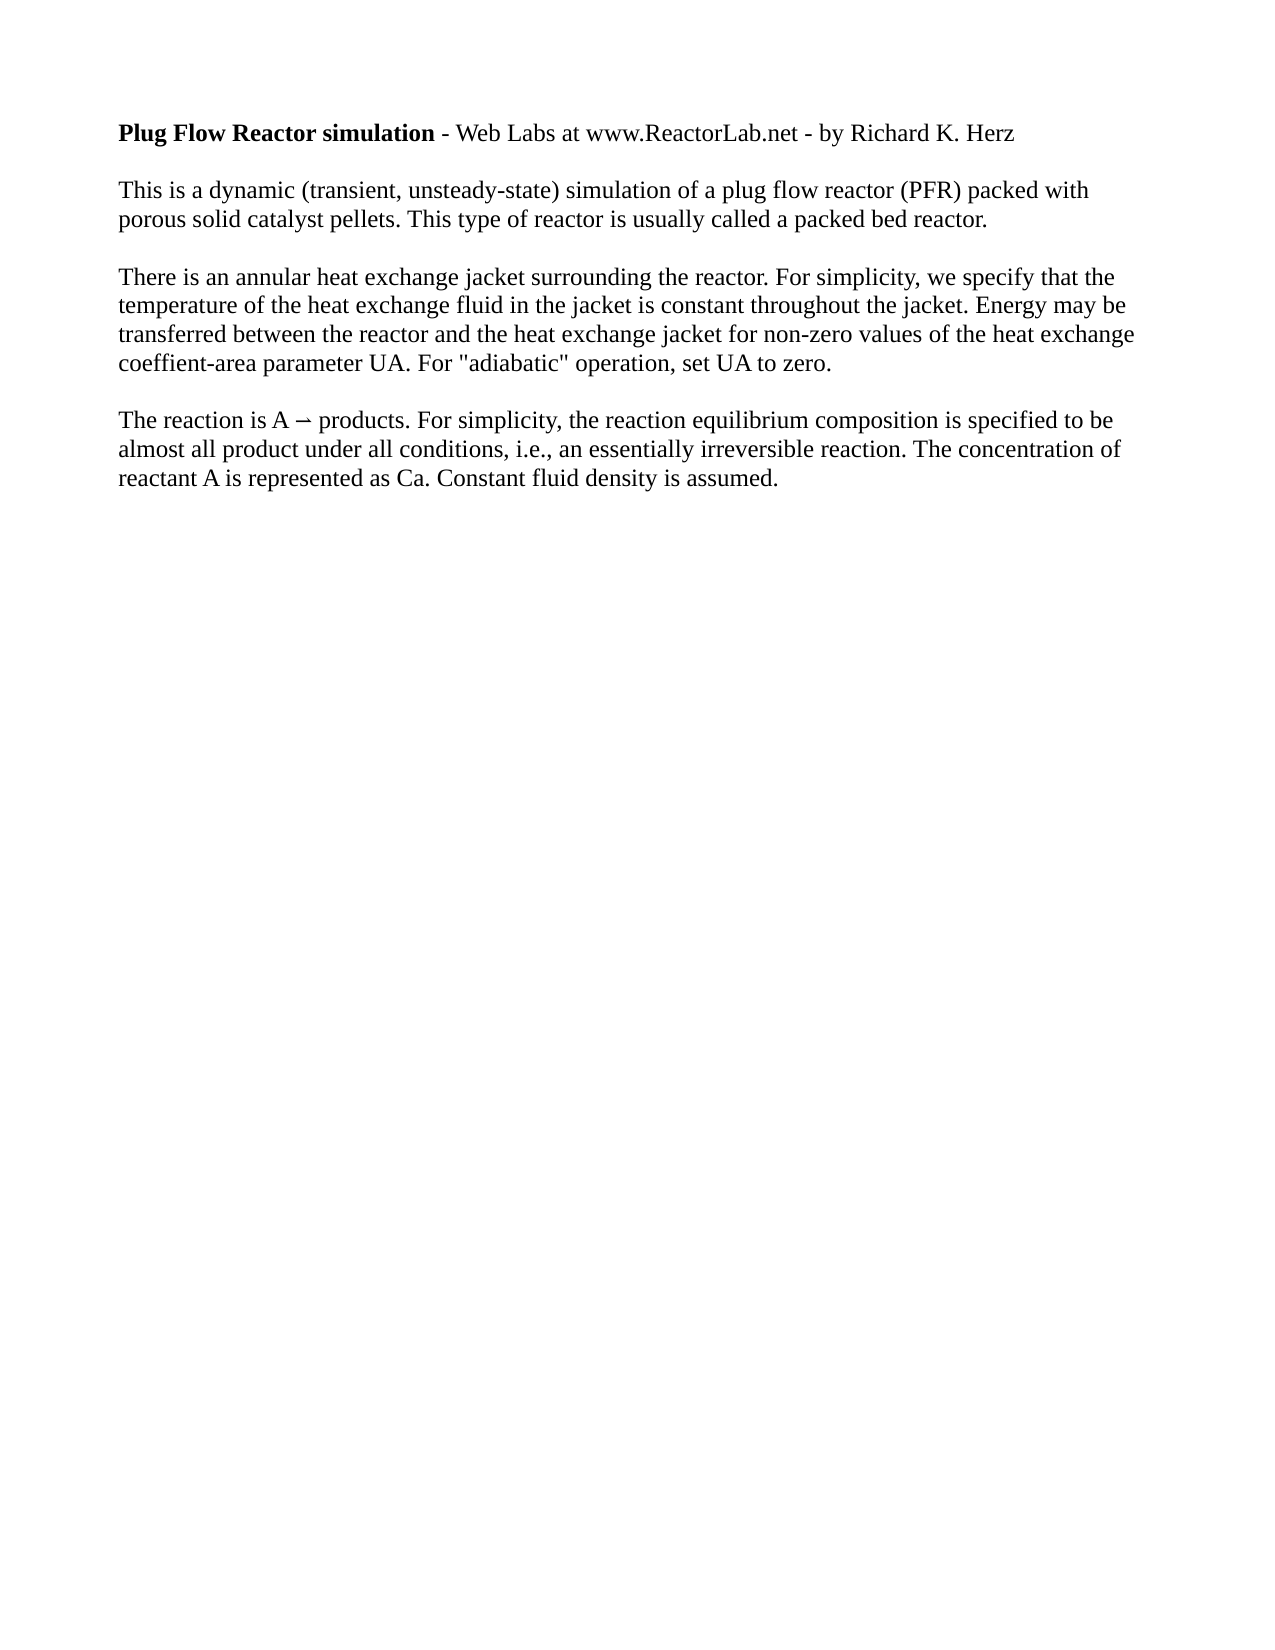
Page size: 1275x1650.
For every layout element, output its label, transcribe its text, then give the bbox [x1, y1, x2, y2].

text Plug Flow Reactor simulation - Web Labs at www.ReactorLab.net - by Richard K. Herz [118, 118, 1157, 147]
text This is a dynamic (transient, unsteady-state) simulation of a plug flow reactor (PFR) packed with porous solid catalyst pellets. This type of reactor is usually called a packed bed reactor. [118, 176, 1157, 233]
text There is an annular heat exchange jacket surrounding the reactor. For simplicity, we specify that the temperature of the heat exchange fluid in the jacket is constant throughout the jacket. Energy may be transferred between the reactor and the heat exchange jacket for non-zero values of the heat exchange coeffient-area parameter UA. For "adiabatic" operation, set UA to zero. [118, 262, 1157, 377]
text The reaction is A ⇀ products. For simplicity, the reaction equilibrium composition is specified to be almost all product under all conditions, i.e., an essentially irreversible reaction. The concentration of reactant A is represented as Ca. Constant fluid density is assumed. [118, 406, 1157, 492]
